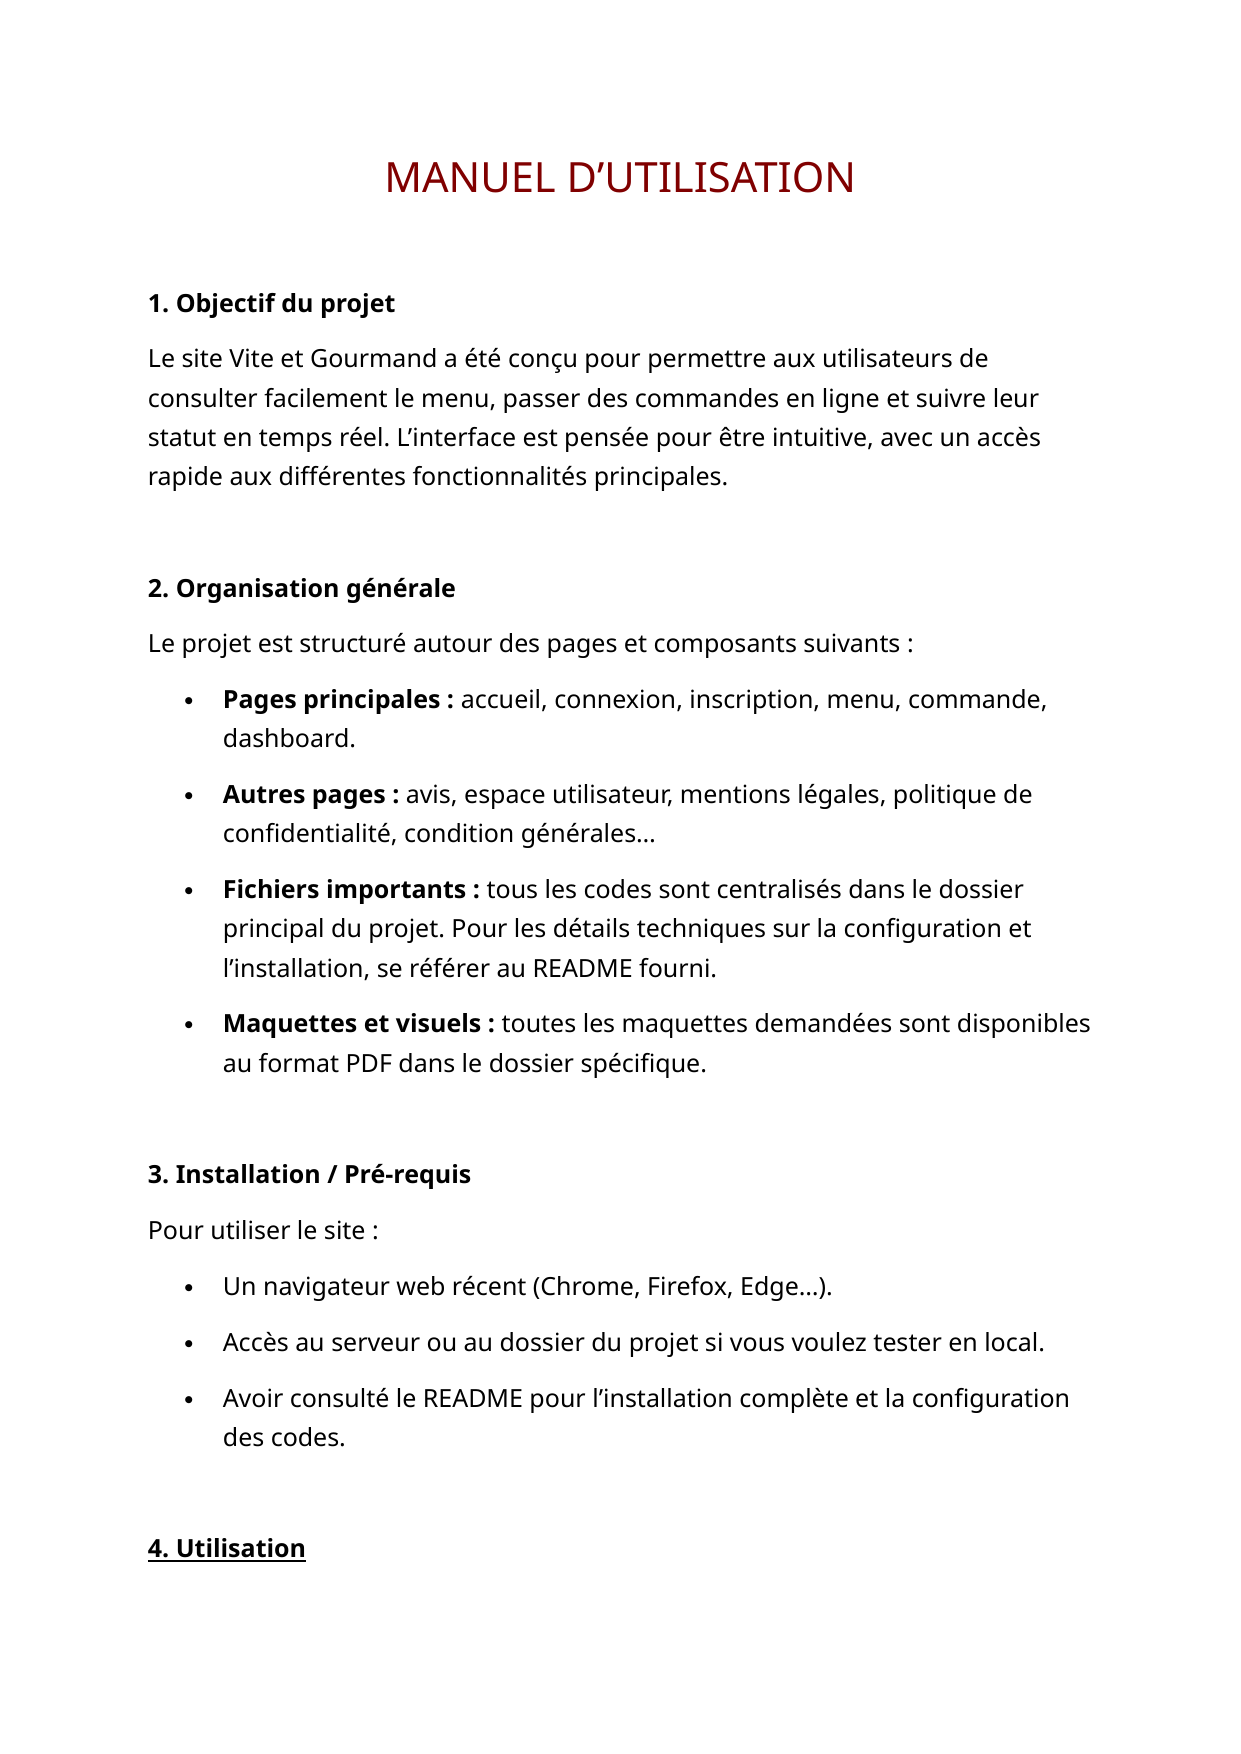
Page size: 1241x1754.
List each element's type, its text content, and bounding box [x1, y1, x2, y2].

text Le site Vite et Gourmand a été conçu pour permettre aux utilisateurs de consulter facilement le menu, passer des commandes en ligne et suivre leur statut en temps réel. L’interface est pensée pour être intuitive, avec un accès rapide aux différentes fonctionnalités principales. [148, 341, 1093, 493]
list Autres pages : avis, espace utilisateur, mentions légales, politique de confidentialité, condition générales… [185, 777, 1093, 850]
text 1. Objectif du projet [148, 285, 1093, 319]
list Un navigateur web récent (Chrome, Firefox, Edge…). [185, 1269, 1093, 1303]
text Le projet est structuré autour des pages et composants suivants : [148, 626, 1093, 660]
text 4. Utilisation [148, 1531, 1093, 1565]
text Pour utiliser le site : [148, 1213, 1093, 1247]
list Pages principales : accueil, connexion, inscription, menu, commande, dashboard. [185, 682, 1093, 755]
list Accès au serveur ou au dossier du projet si vous voulez tester en local. [185, 1324, 1093, 1358]
list Avoir consulté le README pour l’installation complète et la configuration des codes. [185, 1380, 1093, 1453]
text MANUEL D’UTILISATION [148, 148, 1093, 204]
text 2. Organisation générale [148, 570, 1093, 604]
list Fichiers importants : tous les codes sont centralisés dans le dossier principal du projet. Pour les détails techniques sur la configuration et l’installation, se référer au README fourni. [185, 872, 1093, 984]
text 3. Installation / Pré-requis [148, 1157, 1093, 1191]
list Maquettes et visuels : toutes les maquettes demandées sont disponibles au format PDF dans le dossier spécifique. [185, 1006, 1093, 1079]
